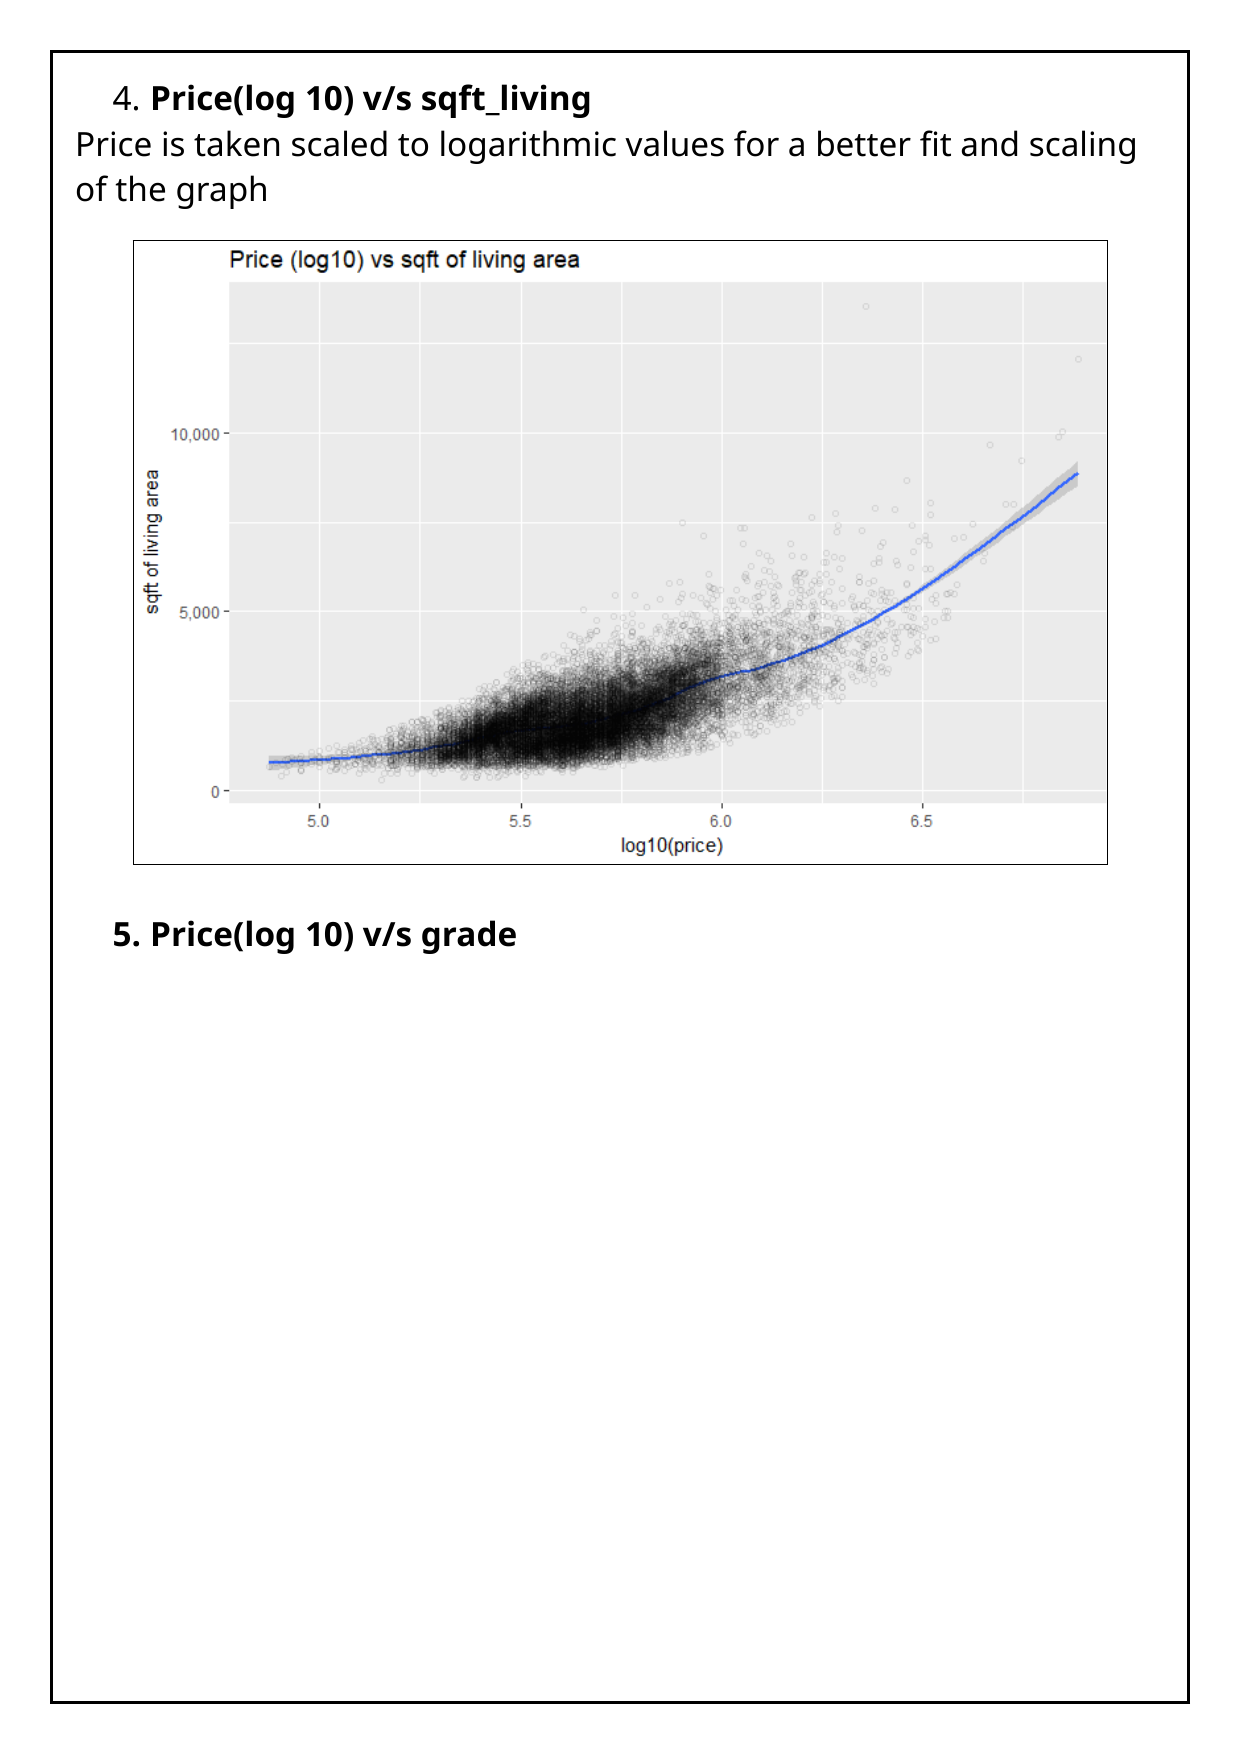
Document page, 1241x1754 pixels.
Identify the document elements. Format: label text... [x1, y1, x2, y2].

picture [134, 241, 1107, 864]
list Price(log 10) v/s sqft_living [112, 75, 1165, 120]
list Price(log 10) v/s grade [112, 910, 1165, 956]
text Price is taken scaled to logarithmic values for a better fit and scaling of the graph [75, 120, 1165, 211]
